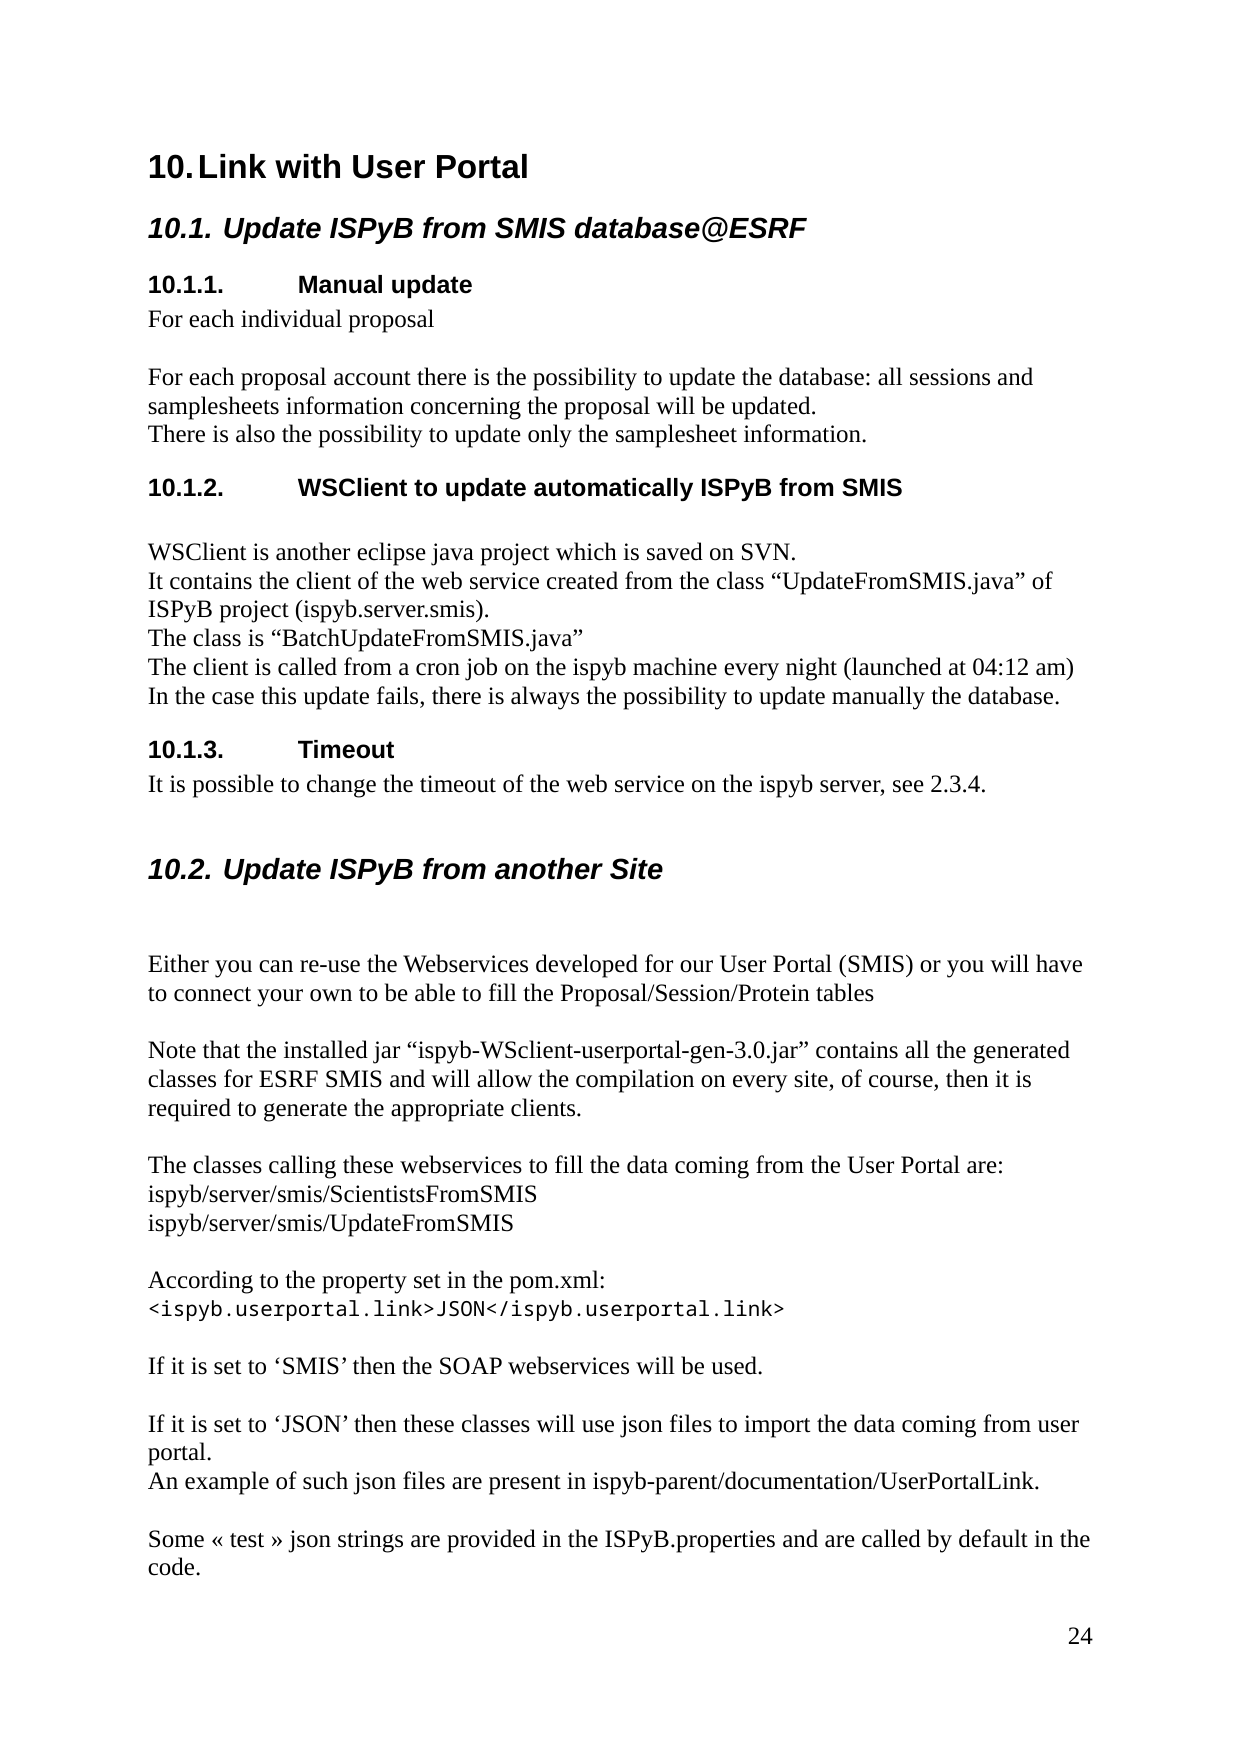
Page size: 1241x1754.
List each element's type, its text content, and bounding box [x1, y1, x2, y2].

text The class is “BatchUpdateFromSMIS.java” [148, 623, 1093, 652]
text ispyb/server/smis/ScientistsFromSMIS [148, 1179, 1093, 1208]
text <ispyb.userportal.link>JSON</ispyb.userportal.link> [148, 1294, 1093, 1323]
text ispyb/server/smis/UpdateFromSMIS [148, 1208, 1093, 1237]
subtitle WSClient to update automatically ISPyB from SMIS [148, 473, 1093, 502]
text It is possible to change the timeout of the web service on the ispyb server, see 2.3.4. [148, 769, 1093, 798]
text For each proposal account there is the possibility to update the database: all sessions and samplesheets information concerning the proposal will be updated. [148, 362, 1093, 419]
text An example of such json files are present in ispyb-parent/documentation/UserPortalLink. [148, 1466, 1093, 1495]
text Either you can re-use the Webservices developed for our User Portal (SMIS) or you will have to connect your own to be able to fill the Proposal/Session/Protein tables [148, 949, 1093, 1007]
subtitle Update ISPyB from SMIS database@ESRF [148, 211, 1093, 244]
text Some « test » json strings are provided in the ISPyB.properties and are called by default in the code. [148, 1524, 1093, 1581]
text If it is set to ‘SMIS’ then the SOAP webservices will be used. [148, 1351, 1093, 1380]
text WSClient is another eclipse java project which is saved on SVN. [148, 537, 1093, 566]
subtitle Update ISPyB from another Site [148, 852, 1093, 886]
text The client is called from a cron job on the ispyb machine every night (launched at 04:12 am) [148, 652, 1093, 681]
text It contains the client of the web service created from the class “UpdateFromSMIS.java” of ISPyB project (ispyb.server.smis). [148, 566, 1093, 623]
text The classes calling these webservices to fill the data coming from the User Portal are: [148, 1151, 1093, 1179]
text Note that the installed jar “ispyb-WSclient-userportal-gen-3.0.jar” contains all the generated classes for ESRF SMIS and will allow the compilation on every site, of course, then it is required to generate the appropriate clients. [148, 1036, 1093, 1122]
subtitle Link with User Portal [148, 148, 1093, 186]
text In the case this update fails, there is always the possibility to update manually the database. [148, 681, 1093, 709]
text If it is set to ‘JSON’ then these classes will use json files to import the data coming from user portal. [148, 1409, 1093, 1466]
text According to the property set in the pom.xml: [148, 1266, 1093, 1294]
subtitle Timeout [148, 734, 1093, 763]
subtitle Manual update [148, 269, 1093, 298]
text There is also the possibility to update only the samplesheet information. [148, 419, 1093, 448]
text For each individual proposal [148, 304, 1093, 333]
